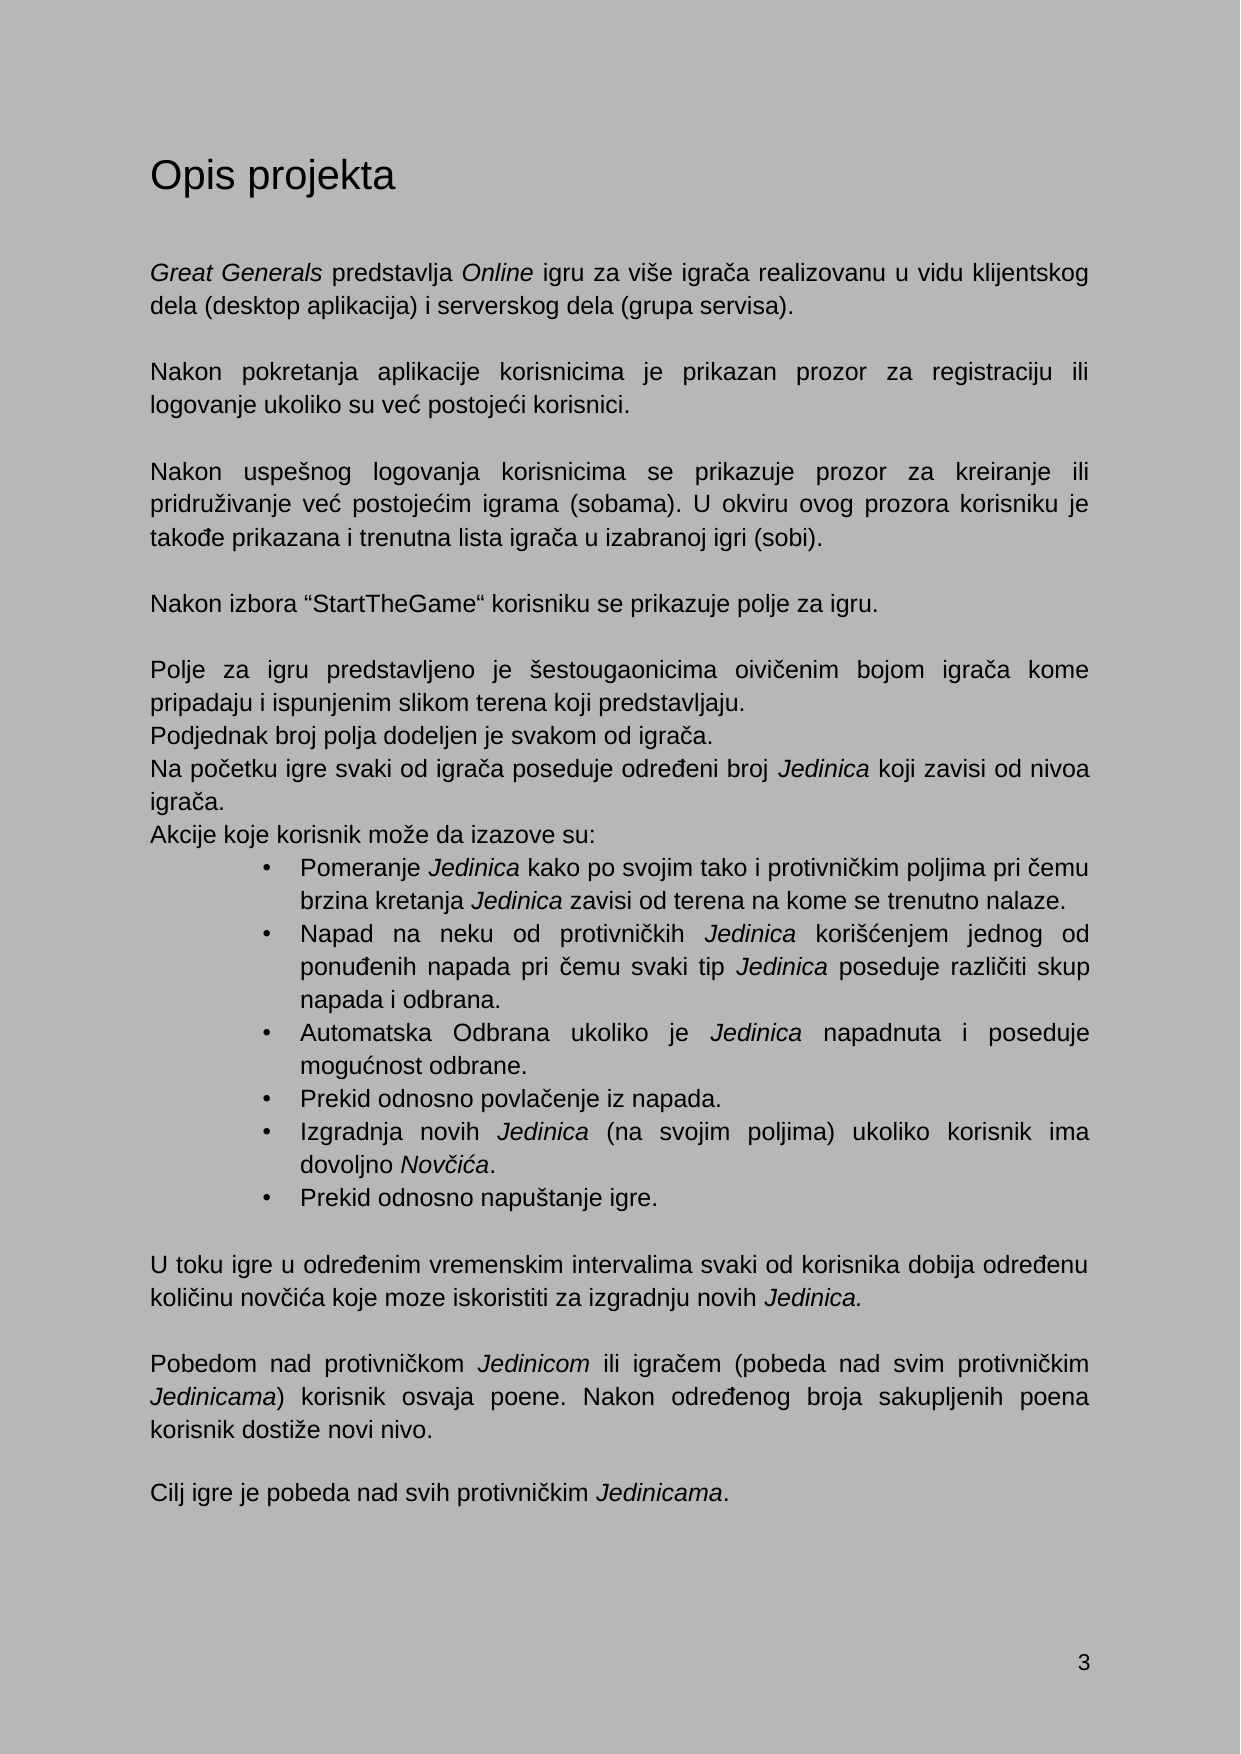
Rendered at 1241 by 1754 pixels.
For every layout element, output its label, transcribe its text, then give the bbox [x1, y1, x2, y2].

list Automatska Odbrana ukoliko je Jedinica napadnuta i poseduje mogućnost odbrane. [262, 1018, 1090, 1080]
text Cilj igre je pobeda nad svih protivničkim Jedinicama. [150, 1478, 1090, 1507]
text Polje za igru predstavljeno je šestougaonicima oivičenim bojom igrača kome pripadaju i ispunjenim slikom terena koji predstavljaju. [150, 654, 1090, 716]
text Na početku igre svaki od igrača poseduje određeni broj Jedinica koji zavisi od nivoa igrača. [150, 754, 1090, 815]
subtitle Opis projekta [150, 150, 1090, 198]
text Nakon pokretanja aplikacije korisnicima je prikazan prozor za registraciju ili logovanje ukoliko su već postojeći korisnici. [150, 357, 1090, 419]
text Nakon uspešnog logovanja korisnicima se prikazuje prozor za kreiranje ili pridruživanje već postojećim igrama (sobama). U okviru ovog prozora korisniku je takođe prikazana i trenutna lista igrača u izabranoj igri (sobi). [150, 456, 1090, 551]
list Napad na neku od protivničkih Jedinica korišćenjem jednog od ponuđenih napada pri čemu svaki tip Jedinica poseduje različiti skup napada i odbrana. [262, 919, 1090, 1014]
text Great Generals predstavlja Online igru za više igrača realizovanu u vidu klijentskog dela (desktop aplikacija) i serverskog dela (grupa servisa). [150, 258, 1090, 320]
list Izgradnja novih Jedinica (na svojim poljima) ukoliko korisnik ima dovoljno Novčića. [262, 1117, 1090, 1179]
text U toku igre u određenim vremenskim intervalima svaki od korisnika dobija određenu količinu novčića koje moze iskoristiti za izgradnju novih Jedinica. [150, 1249, 1090, 1311]
text Nakon izbora “StartTheGame“ korisniku se prikazuje polje za igru. [150, 588, 1090, 617]
text Akcije koje korisnik može da izazove su: [150, 820, 1090, 848]
list Pomeranje Jedinica kako po svojim tako i protivničkim poljima pri čemu brzina kretanja Jedinica zavisi od terena na kome se trenutno nalaze. [262, 853, 1090, 914]
text Podjednak broj polja dodeljen je svakom od igrača. [150, 721, 1090, 749]
text Pobedom nad protivničkom Jedinicom ili igračem (pobeda nad svim protivničkim Jedinicama) korisnik osvaja poene. Nakon određenog broja sakupljenih poena korisnik dostiže novi nivo. [150, 1349, 1090, 1443]
list Prekid odnosno povlačenje iz napada. [262, 1084, 1090, 1113]
list Prekid odnosno napuštanje igre. [262, 1183, 1090, 1212]
